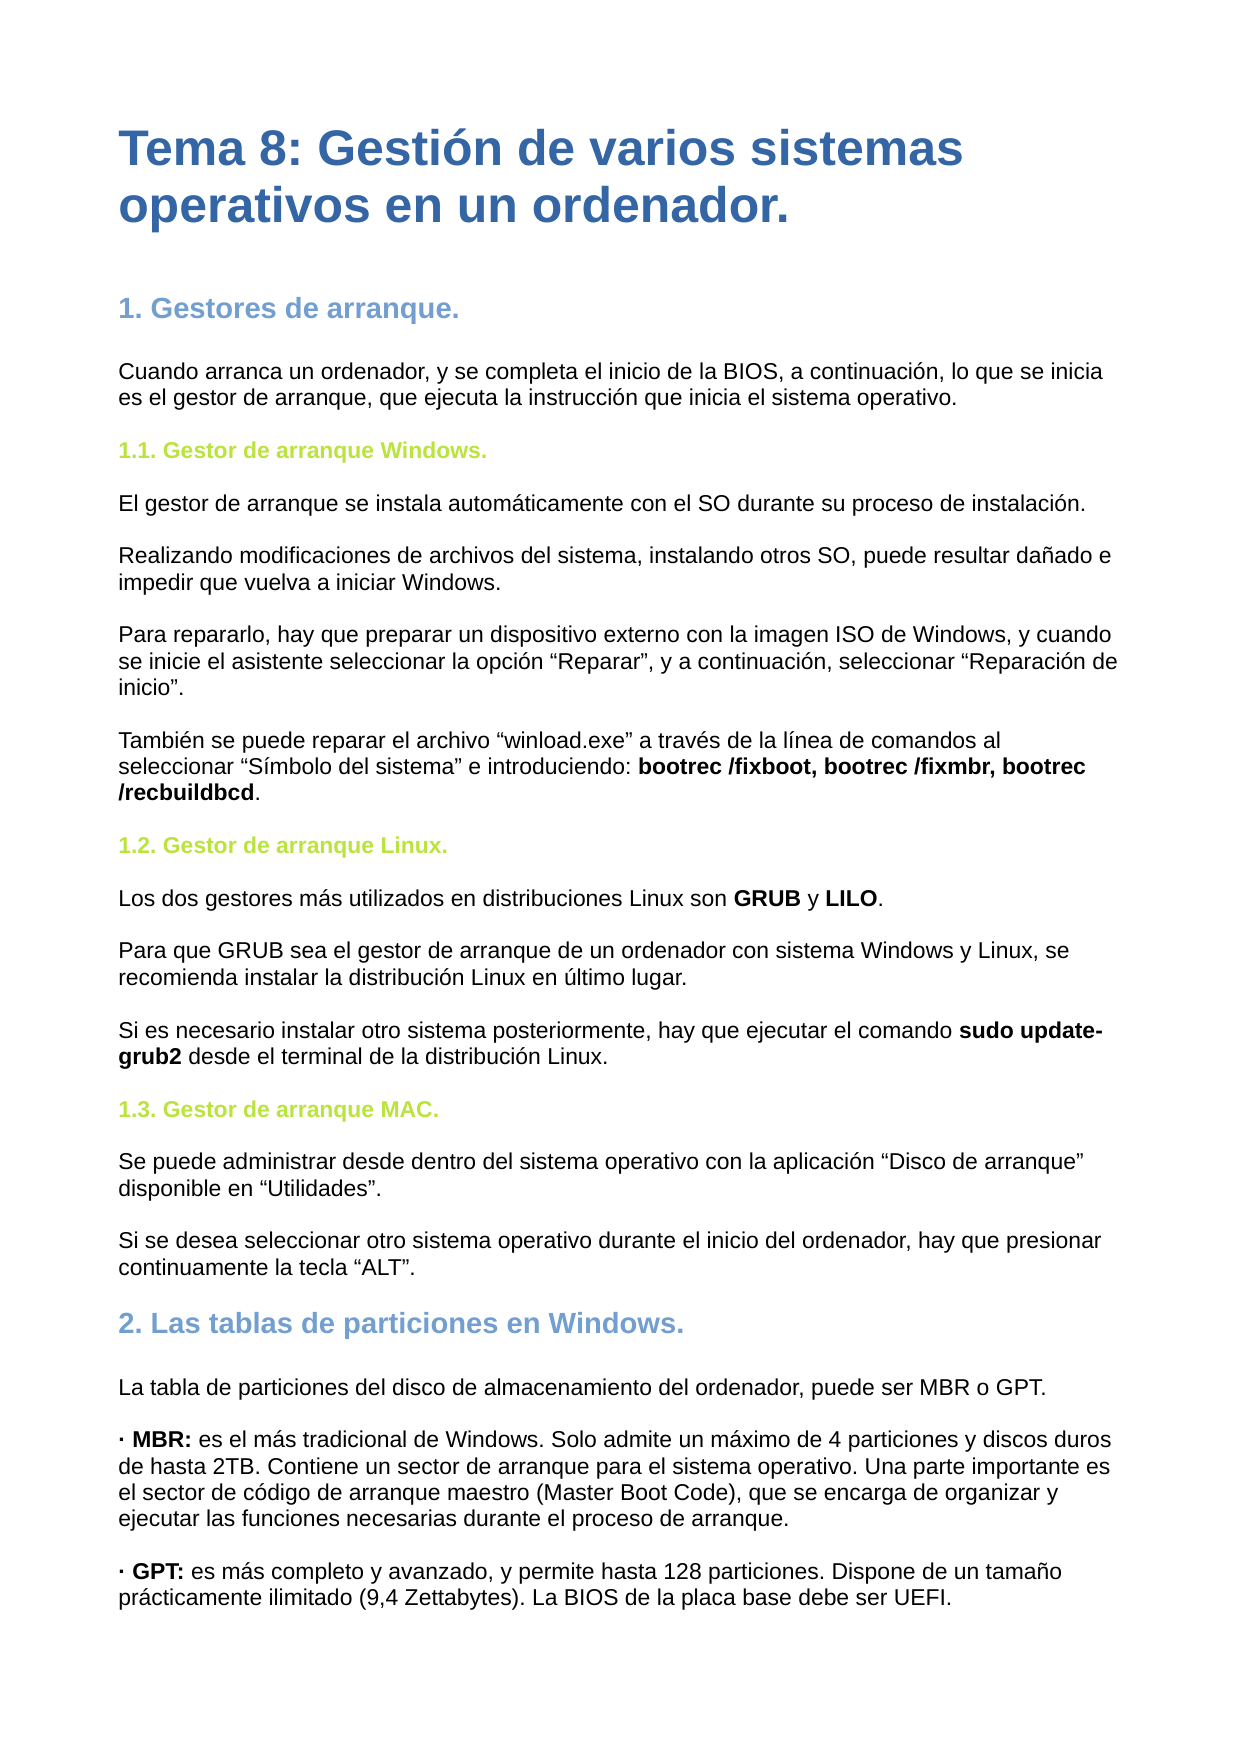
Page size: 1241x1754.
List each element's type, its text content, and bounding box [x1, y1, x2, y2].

text 1.1. Gestor de arranque Windows. [118, 437, 1122, 463]
text Realizando modificaciones de archivos del sistema, instalando otros SO, puede resultar dañado e impedir que vuelva a iniciar Windows. [118, 542, 1122, 595]
text Los dos gestores más utilizados en distribuciones Linux son GRUB y LILO. [118, 885, 1122, 911]
text Tema 8: Gestión de varios sistemas operativos en un ordenador. [118, 118, 1122, 233]
text 1.2. Gestor de arranque Linux. [118, 832, 1122, 858]
text · MBR: es el más tradicional de Windows. Solo admite un máximo de 4 particiones y discos duros de hasta 2TB. Contiene un sector de arranque para el sistema operativo. Una parte importante es el sector de código de arranque maestro (Master Boot Code), que se encarga de organizar y ejecutar las funciones necesarias durante el proceso de arranque. [118, 1426, 1122, 1532]
text El gestor de arranque se instala automáticamente con el SO durante su proceso de instalación. [118, 489, 1122, 516]
text También se puede reparar el archivo “winload.exe” a través de la línea de comandos al seleccionar “Símbolo del sistema” e introduciendo: bootrec /fixboot, bootrec /fixmbr, bootrec /recbuildbcd. [118, 727, 1122, 806]
text · GPT: es más completo y avanzado, y permite hasta 128 particiones. Dispone de un tamaño prácticamente ilimitado (9,4 Zettabytes). La BIOS de la placa base debe ser UEFI. [118, 1558, 1122, 1611]
text Para que GRUB sea el gestor de arranque de un ordenador con sistema Windows y Linux, se recomienda instalar la distribución Linux en último lugar. [118, 937, 1122, 990]
text 1.3. Gestor de arranque MAC. [118, 1096, 1122, 1122]
text Para repararlo, hay que preparar un dispositivo externo con la imagen ISO de Windows, y cuando se inicie el asistente seleccionar la opción “Reparar”, y a continuación, seleccionar “Reparación de inicio”. [118, 621, 1122, 700]
text La tabla de particiones del disco de almacenamiento del ordenador, puede ser MBR o GPT. [118, 1373, 1122, 1400]
text Si se desea seleccionar otro sistema operativo durante el inicio del ordenador, hay que presionar continuamente la tecla “ALT”. [118, 1227, 1122, 1280]
text Cuando arranca un ordenador, y se completa el inicio de la BIOS, a continuación, lo que se inicia es el gestor de arranque, que ejecuta la instrucción que inicia el sistema operativo. [118, 358, 1122, 410]
text 2. Las tablas de particiones en Windows. [118, 1306, 1122, 1340]
text 1. Gestores de arranque. [118, 291, 1122, 324]
text Si es necesario instalar otro sistema posteriormente, hay que ejecutar el comando sudo update-grub2 desde el terminal de la distribución Linux. [118, 1017, 1122, 1069]
text Se puede administrar desde dentro del sistema operativo con la aplicación “Disco de arranque” disponible en “Utilidades”. [118, 1148, 1122, 1201]
